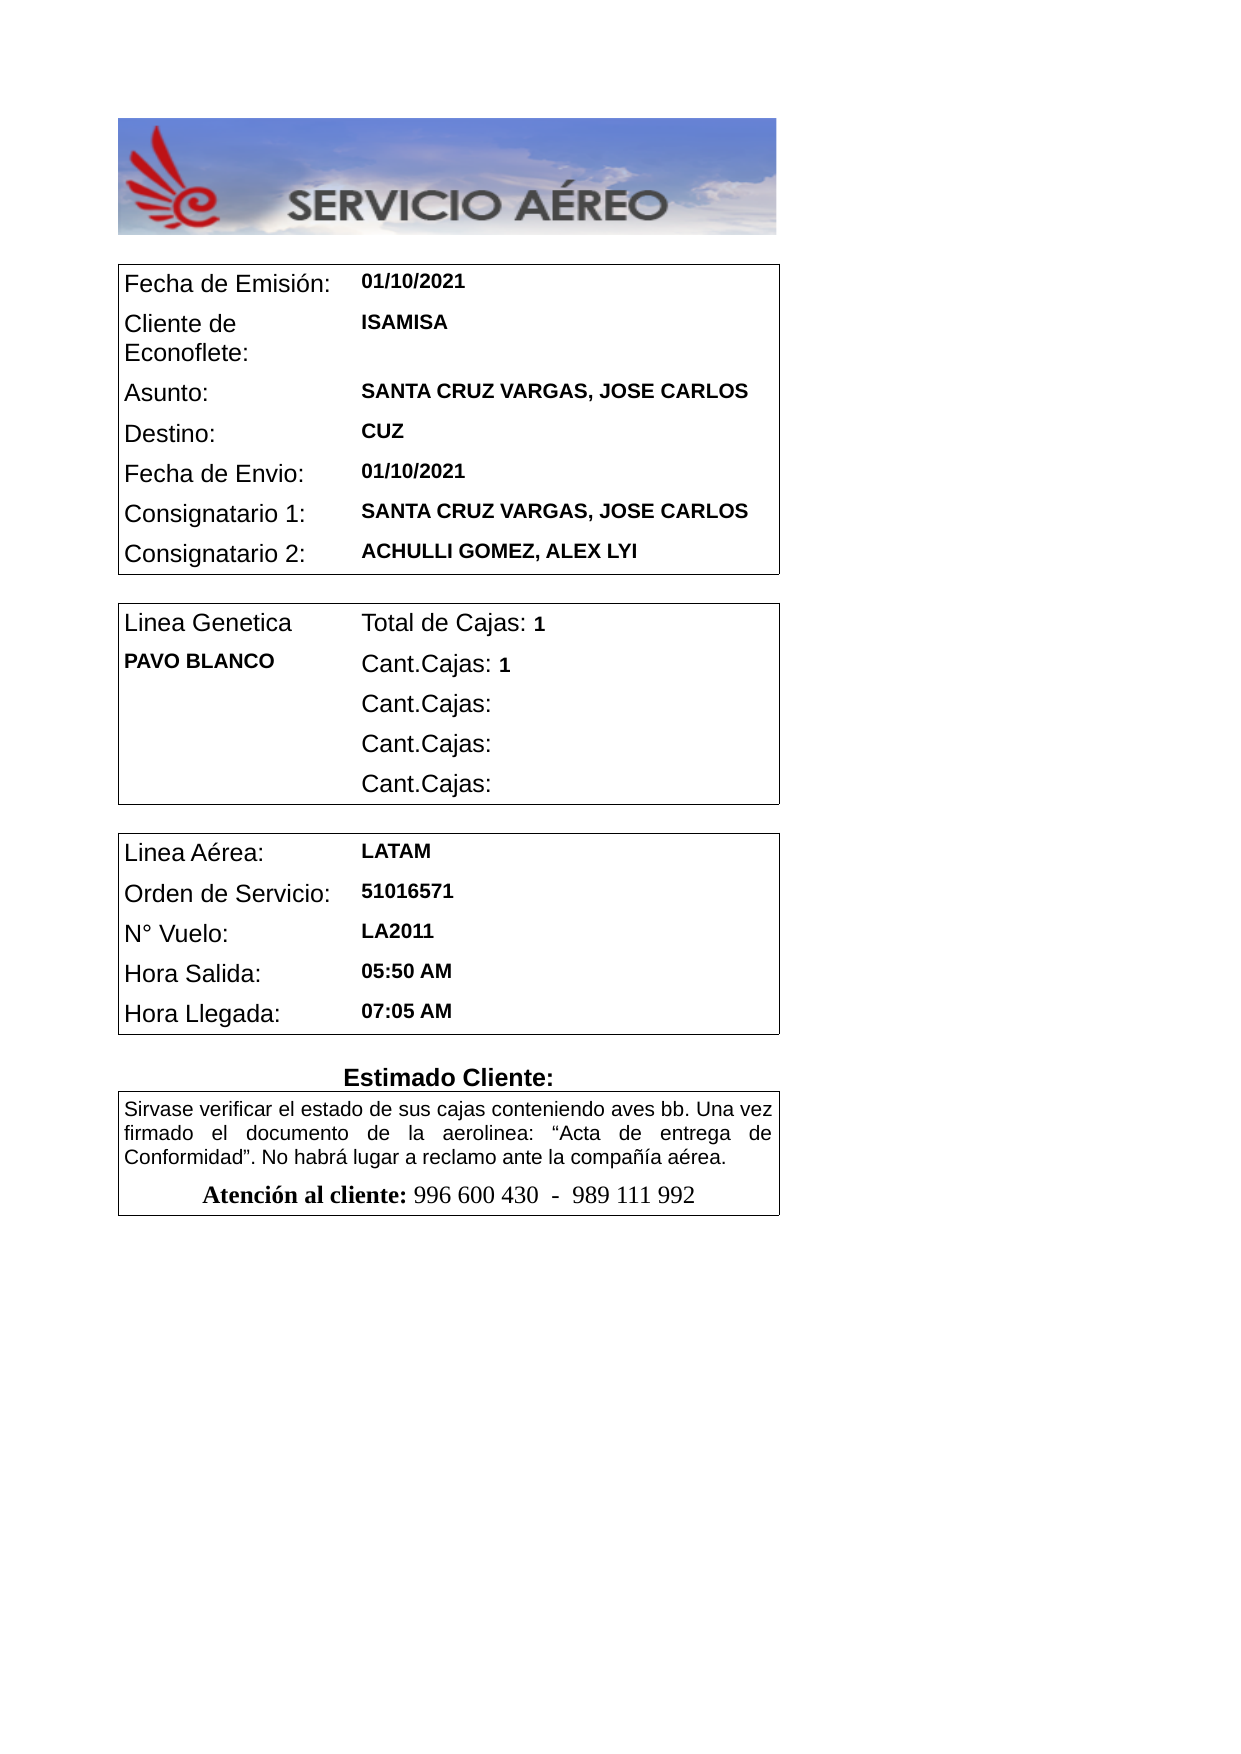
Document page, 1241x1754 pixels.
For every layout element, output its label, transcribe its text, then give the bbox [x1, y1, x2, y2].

table_cell ACHULLI GOMEZ, ALEX LYI [356, 534, 779, 574]
table_cell [118, 575, 356, 603]
picture [118, 118, 777, 235]
table_cell 01/10/2021 [356, 453, 779, 493]
table_cell [356, 805, 779, 833]
table_cell Linea Aérea: [119, 834, 356, 873]
table_cell 51016571 [356, 873, 779, 913]
table_cell Asunto: [119, 373, 356, 413]
table_cell Linea Genetica [119, 604, 356, 643]
table_cell Consignatario 1: [119, 493, 356, 533]
table_cell SANTA CRUZ VARGAS, JOSE CARLOS [356, 373, 779, 413]
table_cell Hora Salida: [119, 953, 356, 993]
table_cell CUZ [356, 413, 779, 453]
table_cell Atención al cliente: 996 600 430 - 989 111 992 [119, 1175, 779, 1215]
table_cell [119, 683, 356, 723]
table_cell SANTA CRUZ VARGAS, JOSE CARLOS [356, 493, 779, 533]
table_cell ISAMISA [356, 304, 779, 373]
table_cell Total de Cajas: 1 [356, 604, 779, 643]
table_cell Consignatario 2: [119, 534, 356, 574]
table_cell [118, 805, 356, 833]
table_cell Cant.Cajas: [356, 764, 779, 804]
table_cell LATAM [356, 834, 779, 873]
table_cell Cliente de Econoflete: [119, 304, 356, 373]
table_cell [119, 723, 356, 763]
table_header 01/10/2021 [356, 265, 779, 304]
table_cell Sirvase verificar el estado de sus cajas conteniendo aves bb. Una vez firmado el documento de la aerolinea: “Acta de entrega de Conformidad”. No habrá lugar a reclamo ante la compañía aérea. [119, 1092, 779, 1175]
table_cell [119, 764, 356, 804]
table_cell [356, 575, 779, 603]
table_cell Cant.Cajas: 1 [356, 643, 779, 683]
table_cell Cant.Cajas: [356, 683, 779, 723]
table_cell Hora Llegada: [119, 994, 356, 1034]
table_cell 07:05 AM [356, 994, 779, 1034]
table_cell Estimado Cliente: [118, 1035, 779, 1091]
table_cell Orden de Servicio: [119, 873, 356, 913]
table_cell Cant.Cajas: [356, 723, 779, 763]
table_cell Destino: [119, 413, 356, 453]
table_cell N° Vuelo: [119, 913, 356, 953]
table_cell Fecha de Envio: [119, 453, 356, 493]
table_cell PAVO BLANCO [119, 643, 356, 683]
table_header Fecha de Emisión: [119, 265, 356, 304]
table_cell LA2011 [356, 913, 779, 953]
table_cell 05:50 AM [356, 953, 779, 993]
